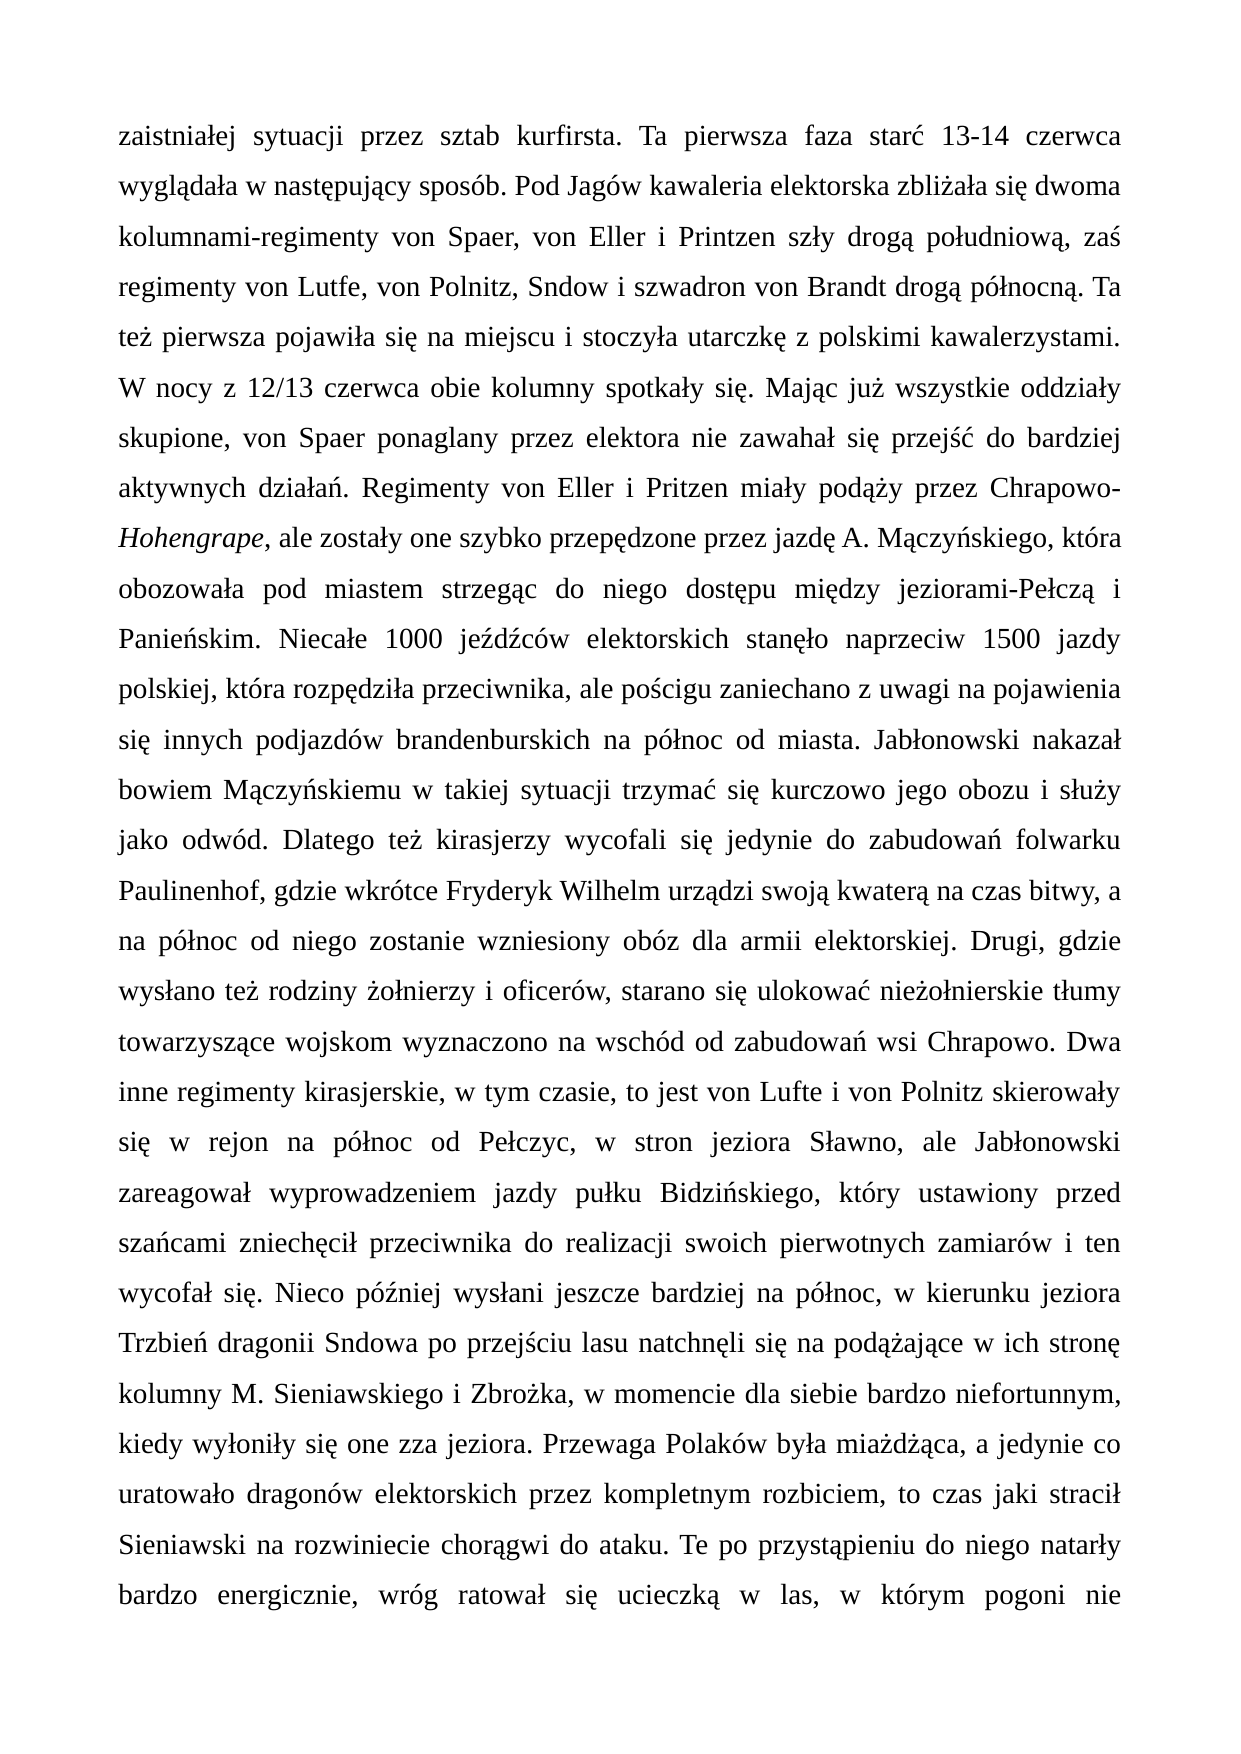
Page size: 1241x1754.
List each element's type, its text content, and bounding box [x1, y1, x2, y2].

text zaistniałej sytuacji przez sztab kurfirsta. Ta pierwsza faza starć 13-14 czerwca wyglądała w następujący sposób. Pod Jagów kawaleria elektorska zbliżała się dwoma kolumnami-regimenty von Spaer, von Eller i Printzen szły drogą południową, zaś regimenty von Lutfe, von Polnitz, Sndow i szwadron von Brandt drogą północną. Ta też pierwsza pojawiła się na miejscu i stoczyła utarczkę z polskimi kawalerzystami. W nocy z 12/13 czerwca obie kolumny spotkały się. Mając już wszystkie oddziały skupione, von Spaer ponaglany przez elektora nie zawahał się przejść do bardziej aktywnych działań. Regimenty von Eller i Pritzen miały podąży przez Chrapowo-Hohengrape, ale zostały one szybko przepędzone przez jazdę A. Mączyńskiego, która obozowała pod miastem strzegąc do niego dostępu między jeziorami-Pełczą i Panieńskim. Niecałe 1000 jeźdźców elektorskich stanęło naprzeciw 1500 jazdy polskiej, która rozpędziła przeciwnika, ale pościgu zaniechano z uwagi na pojawienia się innych podjazdów brandenburskich na północ od miasta. Jabłonowski nakazał bowiem Mączyńskiemu w takiej sytuacji trzymać się kurczowo jego obozu i służy jako odwód. Dlatego też kirasjerzy wycofali się jedynie do zabudowań folwarku Paulinenhof, gdzie wkrótce Fryderyk Wilhelm urządzi swoją kwaterą na czas bitwy, a na północ od niego zostanie wzniesiony obóz dla armii elektorskiej. Drugi, gdzie wysłano też rodziny żołnierzy i oficerów, starano się ulokować nieżołnierskie tłumy towarzyszące wojskom wyznaczono na wschód od zabudowań wsi Chrapowo. Dwa inne regimenty kirasjerskie, w tym czasie, to jest von Lufte i von Polnitz skierowały się w rejon na północ od Pełczyc, w stron jeziora Sławno, ale Jabłonowski zareagował wyprowadzeniem jazdy pułku Bidzińskiego, który ustawiony przed szańcami zniechęcił przeciwnika do realizacji swoich pierwotnych zamiarów i ten wycofał się. Nieco później wysłani jeszcze bardziej na północ, w kierunku jeziora Trzbień dragonii Sndowa po przejściu lasu natchnęli się na podążające w ich stronę kolumny M. Sieniawskiego i Zbrożka, w momencie dla siebie bardzo niefortunnym, kiedy wyłoniły się one zza jeziora. Przewaga Polaków była miażdżąca, a jedynie co uratowało dragonów elektorskich przez kompletnym rozbiciem, to czas jaki stracił Sieniawski na rozwiniecie chorągwi do ataku. Te po przystąpieniu do niego natarły bardzo energicznie, wróg ratował się ucieczką w las, w którym pogoni nie [118, 118, 1122, 1611]
